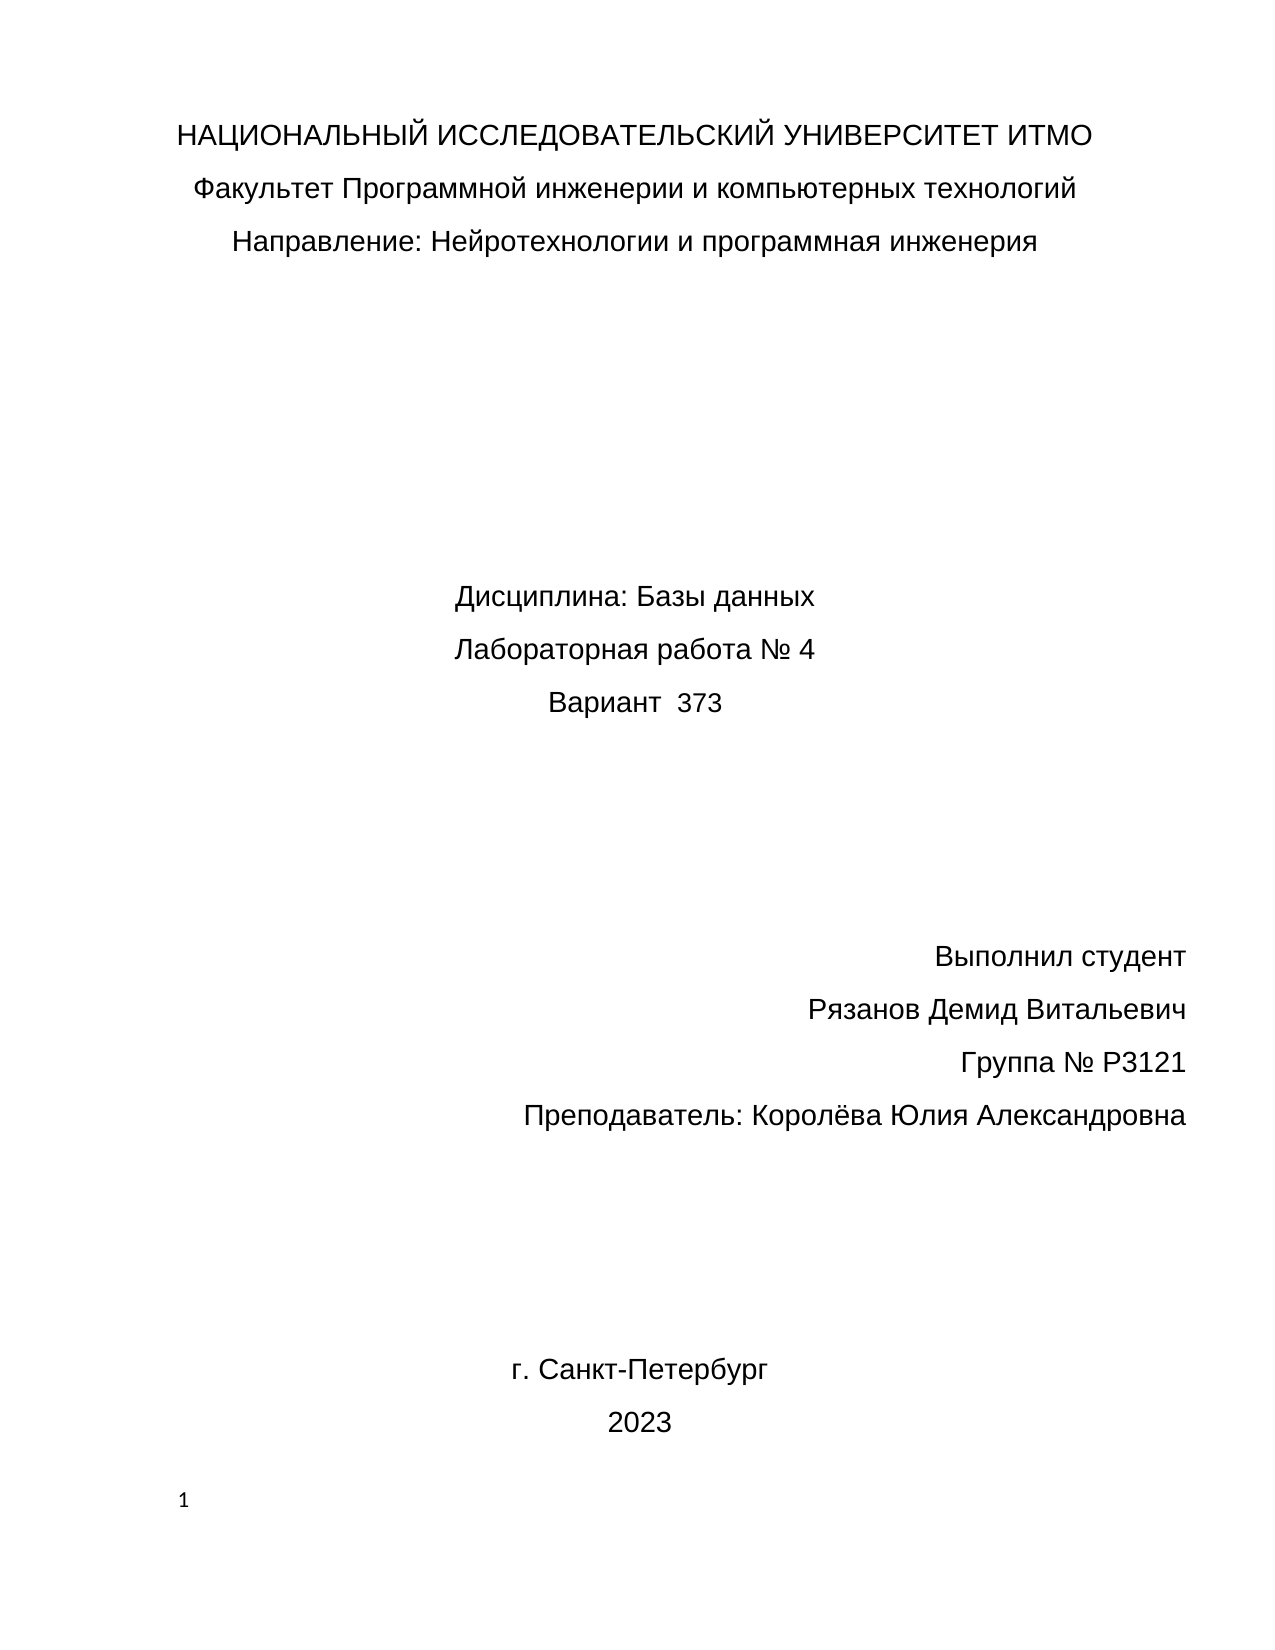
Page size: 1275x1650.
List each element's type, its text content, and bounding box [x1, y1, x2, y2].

text 2023 [93, 1405, 1186, 1438]
text г. Санкт-Петербург [93, 1352, 1186, 1386]
text Группа № Р3121 [83, 1045, 1186, 1078]
text Лабораторная работа № 4 [83, 632, 1186, 665]
text Выполнил студент [83, 939, 1186, 973]
text НАЦИОНАЛЬНЫЙ ИССЛЕДОВАТЕЛЬСКИЙ УНИВЕРСИТЕТ ИТМО [83, 118, 1186, 152]
text Факультет Программной инженерии и компьютерных технологий [83, 171, 1186, 204]
text Рязанов Демид Витальевич [83, 992, 1186, 1026]
text Вариант 373 [83, 685, 1186, 718]
text Преподаватель: Королёва Юлия Александровна [83, 1098, 1186, 1131]
text Направление: Нейротехнологии и программная инженерия [83, 224, 1186, 257]
text Дисциплина: Базы данных [83, 579, 1186, 613]
